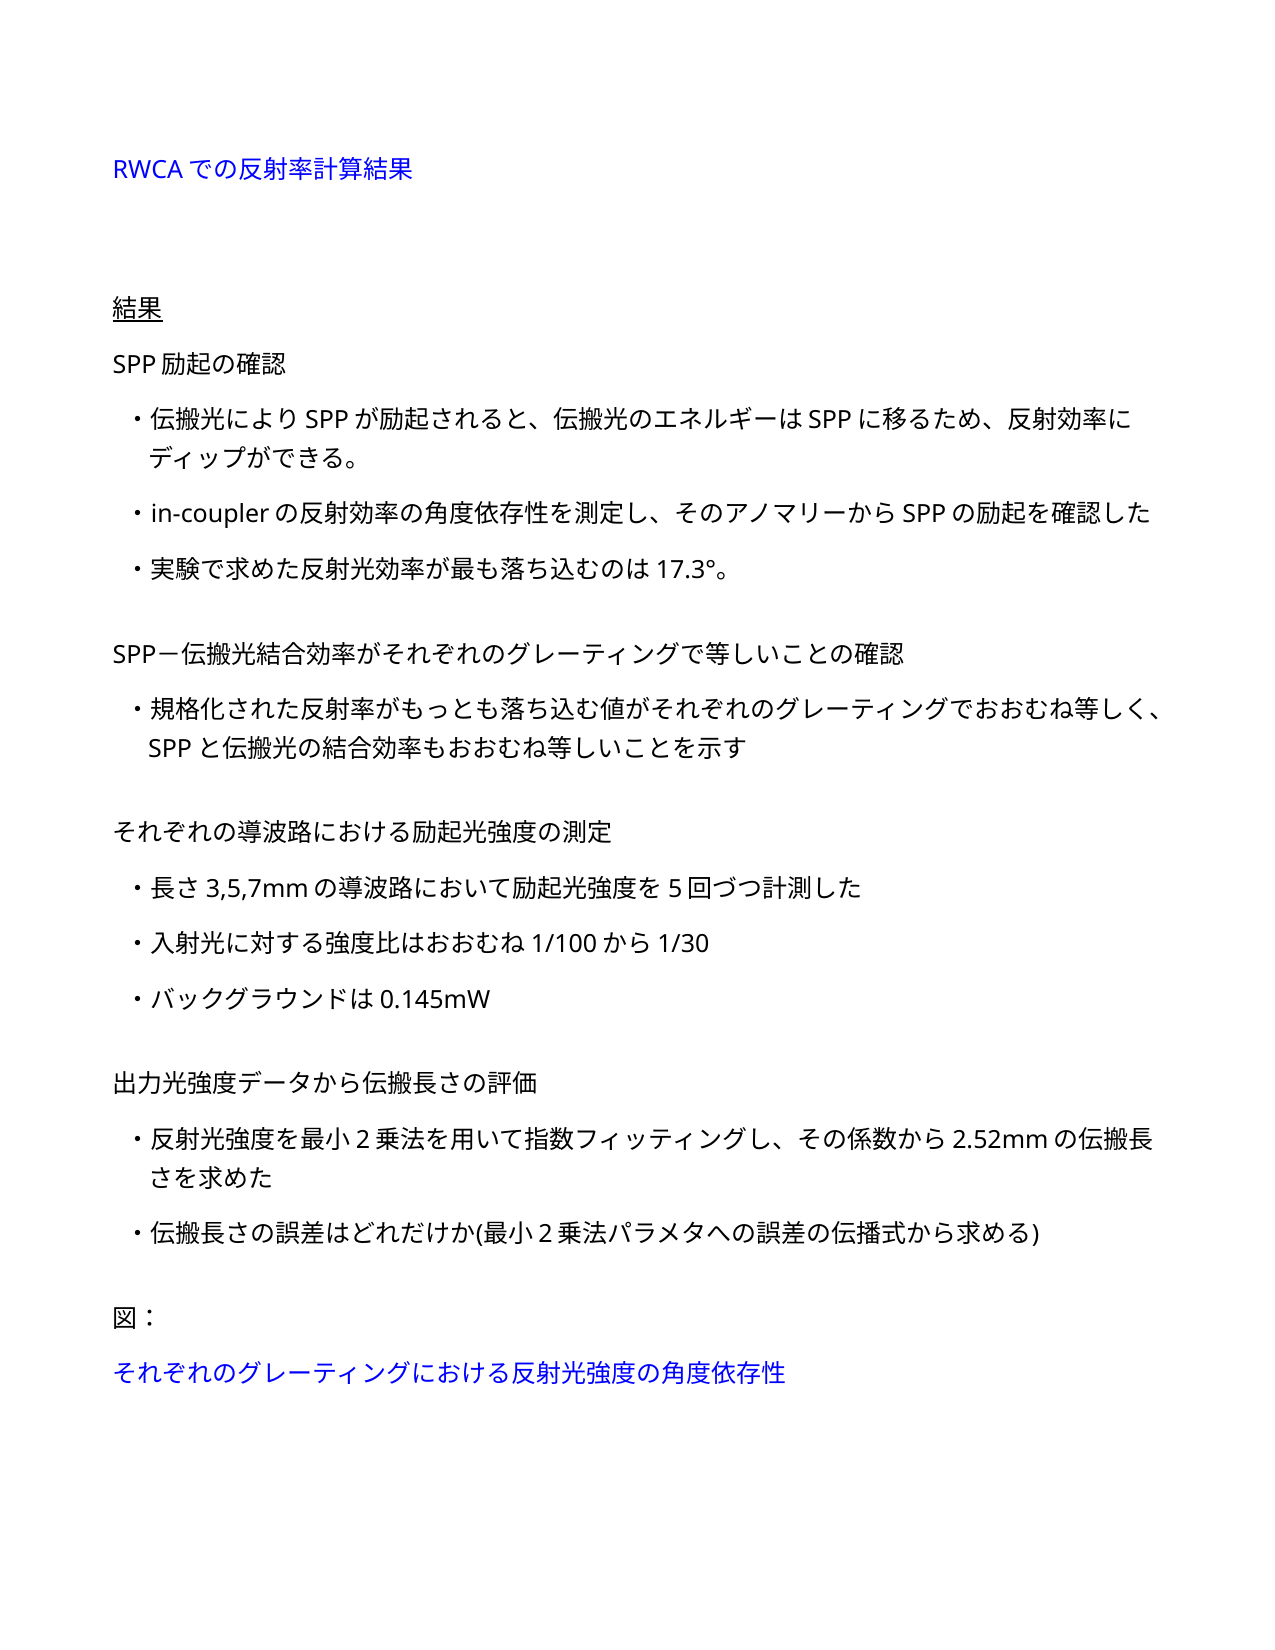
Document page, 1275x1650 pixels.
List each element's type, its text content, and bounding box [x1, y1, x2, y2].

text それぞれのグレーティングにおける反射光強度の角度依存性 [112, 1353, 1162, 1390]
text 出力光強度データから伝搬長さの評価 [112, 1064, 1162, 1100]
text SPP－伝搬光結合効率がそれぞれのグレーティングで等しいことの確認 [112, 634, 1162, 670]
text ・in-couplerの反射効率の角度依存性を測定し、そのアノマリーからSPPの励起を確認した [112, 494, 1162, 530]
text ・規格化された反射率がもっとも落ち込む値がそれぞれのグレーティングでおおむね等しく、SPPと伝搬光の結合効率もおおむね等しいことを示す [112, 689, 1162, 794]
text ・バックグラウンドは0.145mW [112, 979, 1162, 1045]
text ・反射光強度を最小2乗法を用いて指数フィッティングし、その係数から2.52mmの伝搬長さを求めた [112, 1119, 1162, 1194]
text SPP励起の確認 [112, 344, 1162, 381]
text 図： [112, 1298, 1162, 1334]
text それぞれの導波路における励起光強度の測定 [112, 813, 1162, 849]
text RWCAでの反射率計算結果 [112, 150, 1162, 186]
text ・長さ3,5,7mmの導波路において励起光強度を5回づつ計測した [112, 868, 1162, 904]
text ・伝搬光によりSPPが励起されると、伝搬光のエネルギーはSPPに移るため、反射効率にディップができる。 [112, 400, 1162, 475]
text ・入射光に対する強度比はおおむね1/100から1/30 [112, 924, 1162, 960]
text ・伝搬長さの誤差はどれだけか(最小2乗法パラメタへの誤差の伝播式から求める) [112, 1213, 1162, 1279]
text ・実験で求めた反射光効率が最も落ち込むのは17.3°。 [112, 549, 1162, 616]
text 結果 [112, 289, 1162, 325]
